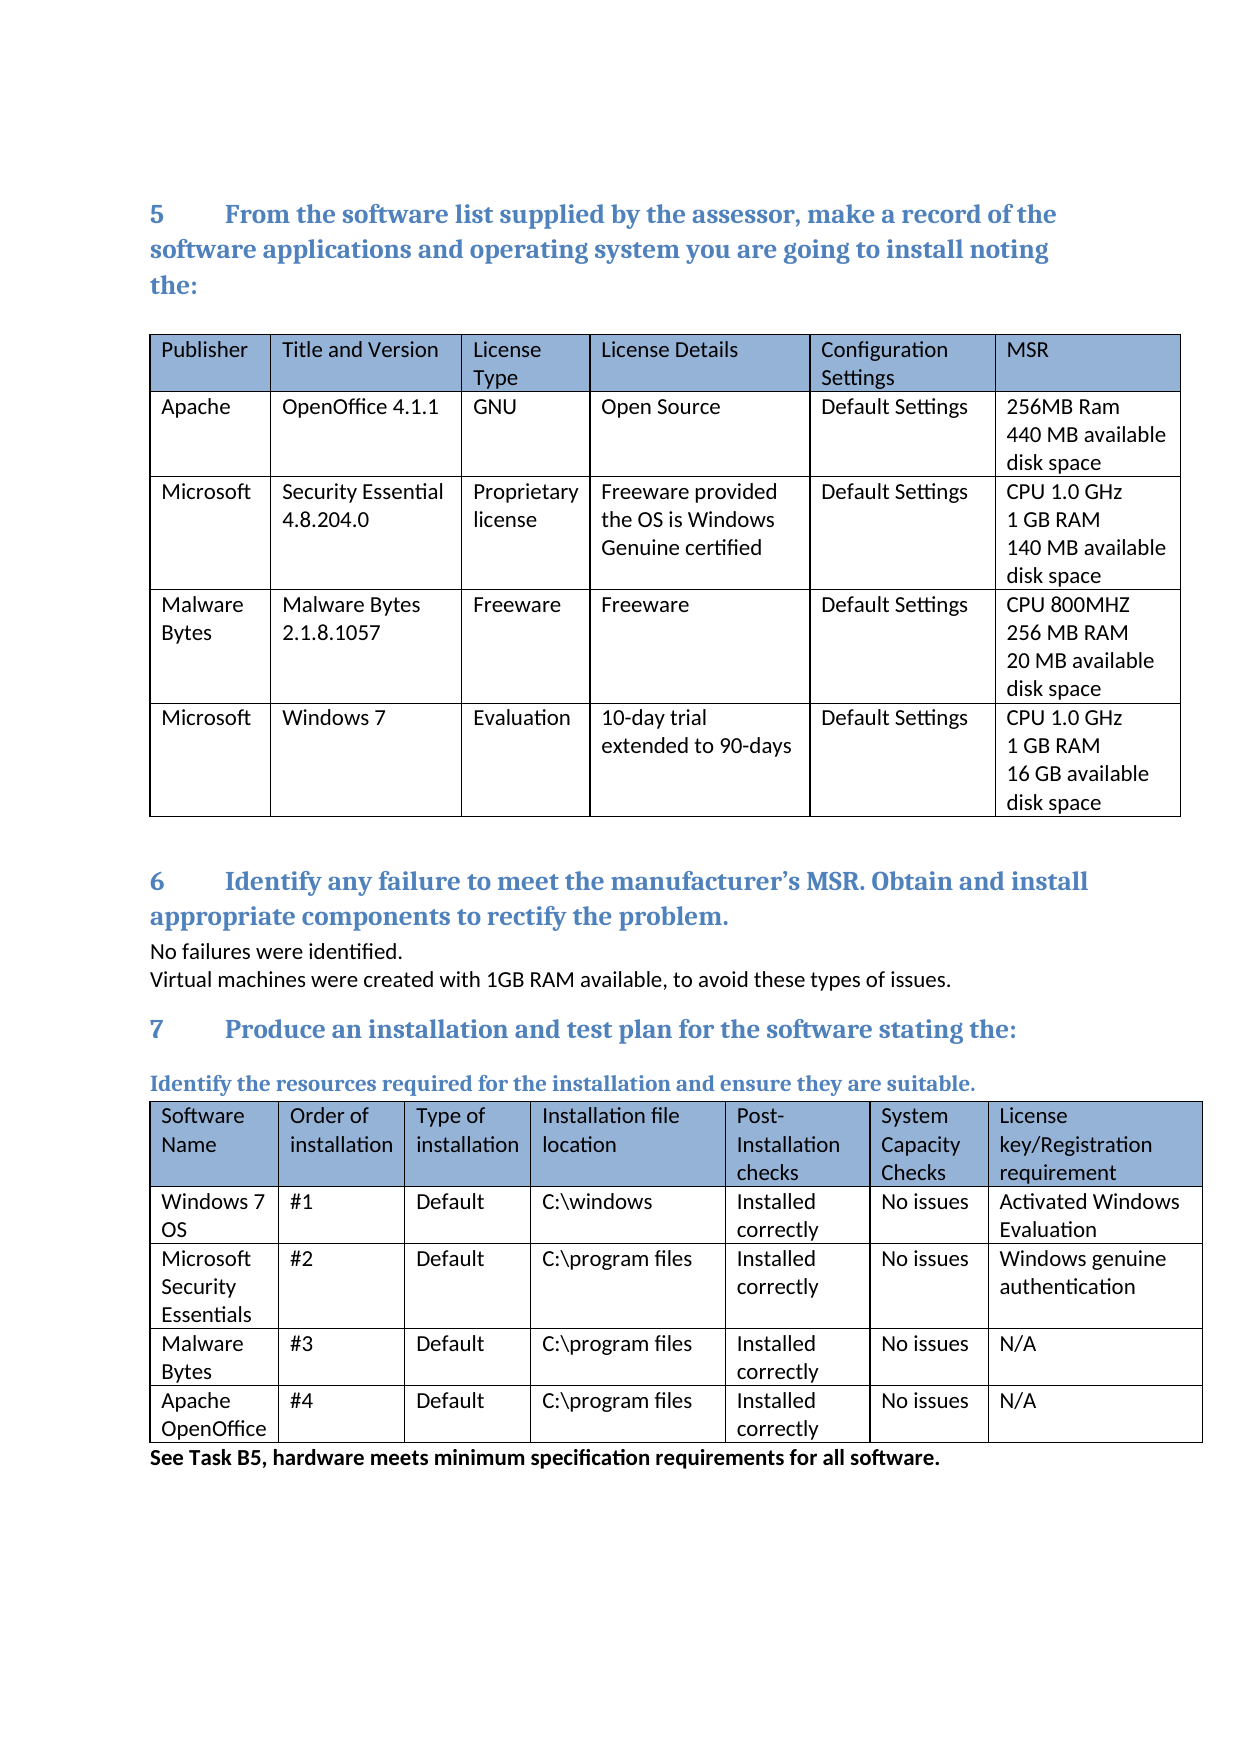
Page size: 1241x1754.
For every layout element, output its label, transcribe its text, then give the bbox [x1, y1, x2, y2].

table_cell Default [405, 1244, 530, 1328]
table_cell Windows genuine authentication [989, 1244, 1202, 1328]
table_cell Windows 7 OS [151, 1187, 278, 1243]
table_cell C:\program files [531, 1329, 725, 1385]
table_header Post-Installation checks [726, 1102, 869, 1186]
table_cell Installed correctly [726, 1244, 869, 1328]
text Virtual machines were created with 1GB RAM available, to avoid these types of issues. [150, 965, 1090, 993]
table_cell C:\program files [531, 1244, 725, 1328]
table_header License Details [591, 335, 809, 391]
table_cell CPU 1.0 GHz 1 GB RAM 140 MB available disk space [996, 477, 1180, 589]
table_cell Installed correctly [726, 1329, 869, 1385]
table_cell Malware Bytes [151, 590, 270, 702]
table_header Title and Version [271, 335, 461, 391]
table_cell Malware Bytes [151, 1329, 278, 1385]
table_cell N/A [989, 1386, 1202, 1442]
table_cell Apache [151, 392, 270, 476]
table_header Type of installation [405, 1102, 530, 1186]
table_cell #1 [279, 1187, 404, 1243]
table_header Software Name [151, 1102, 278, 1186]
table_cell Open Source [591, 392, 809, 476]
table_cell Default Settings [811, 704, 995, 816]
table_cell C:\program files [531, 1386, 725, 1442]
table_cell #4 [279, 1386, 404, 1442]
table_header Configuration Settings [811, 335, 995, 391]
table_cell C:\windows [531, 1187, 725, 1243]
table_cell Default Settings [811, 392, 995, 476]
table_cell Apache OpenOffice [151, 1386, 278, 1442]
table_cell Malware Bytes 2.1.8.1057 [271, 590, 461, 702]
table_cell Default [405, 1187, 530, 1243]
table_cell Installed correctly [726, 1386, 869, 1442]
table_cell N/A [989, 1329, 1202, 1385]
table_cell #2 [279, 1244, 404, 1328]
table_cell No issues [871, 1244, 988, 1328]
table_header License key/Registration requirement [989, 1102, 1202, 1186]
table_cell 256MB Ram 440 MB available disk space [996, 392, 1180, 476]
table_cell Freeware provided the OS is Windows Genuine certified [591, 477, 809, 589]
table_cell No issues [871, 1187, 988, 1243]
subtitle 6 Identify any failure to meet the manufacturer’s MSR. Obtain and install appropriate components to rectify the problem. [150, 866, 1090, 932]
table_cell OpenOffice 4.1.1 [271, 392, 461, 476]
table_cell GNU [462, 392, 589, 476]
table_header Order of installation [279, 1102, 404, 1186]
subtitle 5 From the software list supplied by the assessor, make a record of the software applications and operating system you are going to install noting the: [150, 199, 1090, 301]
table_cell Default [405, 1386, 530, 1442]
table_cell CPU 800MHZ 256 MB RAM 20 MB available disk space [996, 590, 1180, 702]
table_cell Microsoft [151, 704, 270, 816]
text No failures were identified. [150, 937, 1090, 965]
subtitle Identify the resources required for the installation and ensure they are suitable. [150, 1070, 1090, 1097]
table_cell Security Essential 4.8.204.0 [271, 477, 461, 589]
table_header License Type [462, 335, 589, 391]
table_header Publisher [151, 335, 270, 391]
table_cell Installed correctly [726, 1187, 869, 1243]
table_cell CPU 1.0 GHz 1 GB RAM 16 GB available disk space [996, 704, 1180, 816]
table_cell No issues [871, 1386, 988, 1442]
text See Task B5, hardware meets minimum specification requirements for all software. [150, 1443, 1090, 1471]
table_header MSR [996, 335, 1180, 391]
table_cell Freeware [591, 590, 809, 702]
table_cell Microsoft Security Essentials [151, 1244, 278, 1328]
table_cell Proprietary license [462, 477, 589, 589]
table_cell Windows 7 [271, 704, 461, 816]
table_cell Evaluation [462, 704, 589, 816]
table_header System Capacity Checks [871, 1102, 988, 1186]
table_header Installation file location [531, 1102, 725, 1186]
table_cell Default Settings [811, 477, 995, 589]
table_cell Default [405, 1329, 530, 1385]
table_cell Default Settings [811, 590, 995, 702]
table_cell Freeware [462, 590, 589, 702]
table_cell #3 [279, 1329, 404, 1385]
table_cell No issues [871, 1329, 988, 1385]
table_cell Activated Windows Evaluation [989, 1187, 1202, 1243]
subtitle 7 Produce an installation and test plan for the software stating the: [150, 1014, 1090, 1045]
table_cell Microsoft [151, 477, 270, 589]
table_cell 10-day trial extended to 90-days [591, 704, 809, 816]
